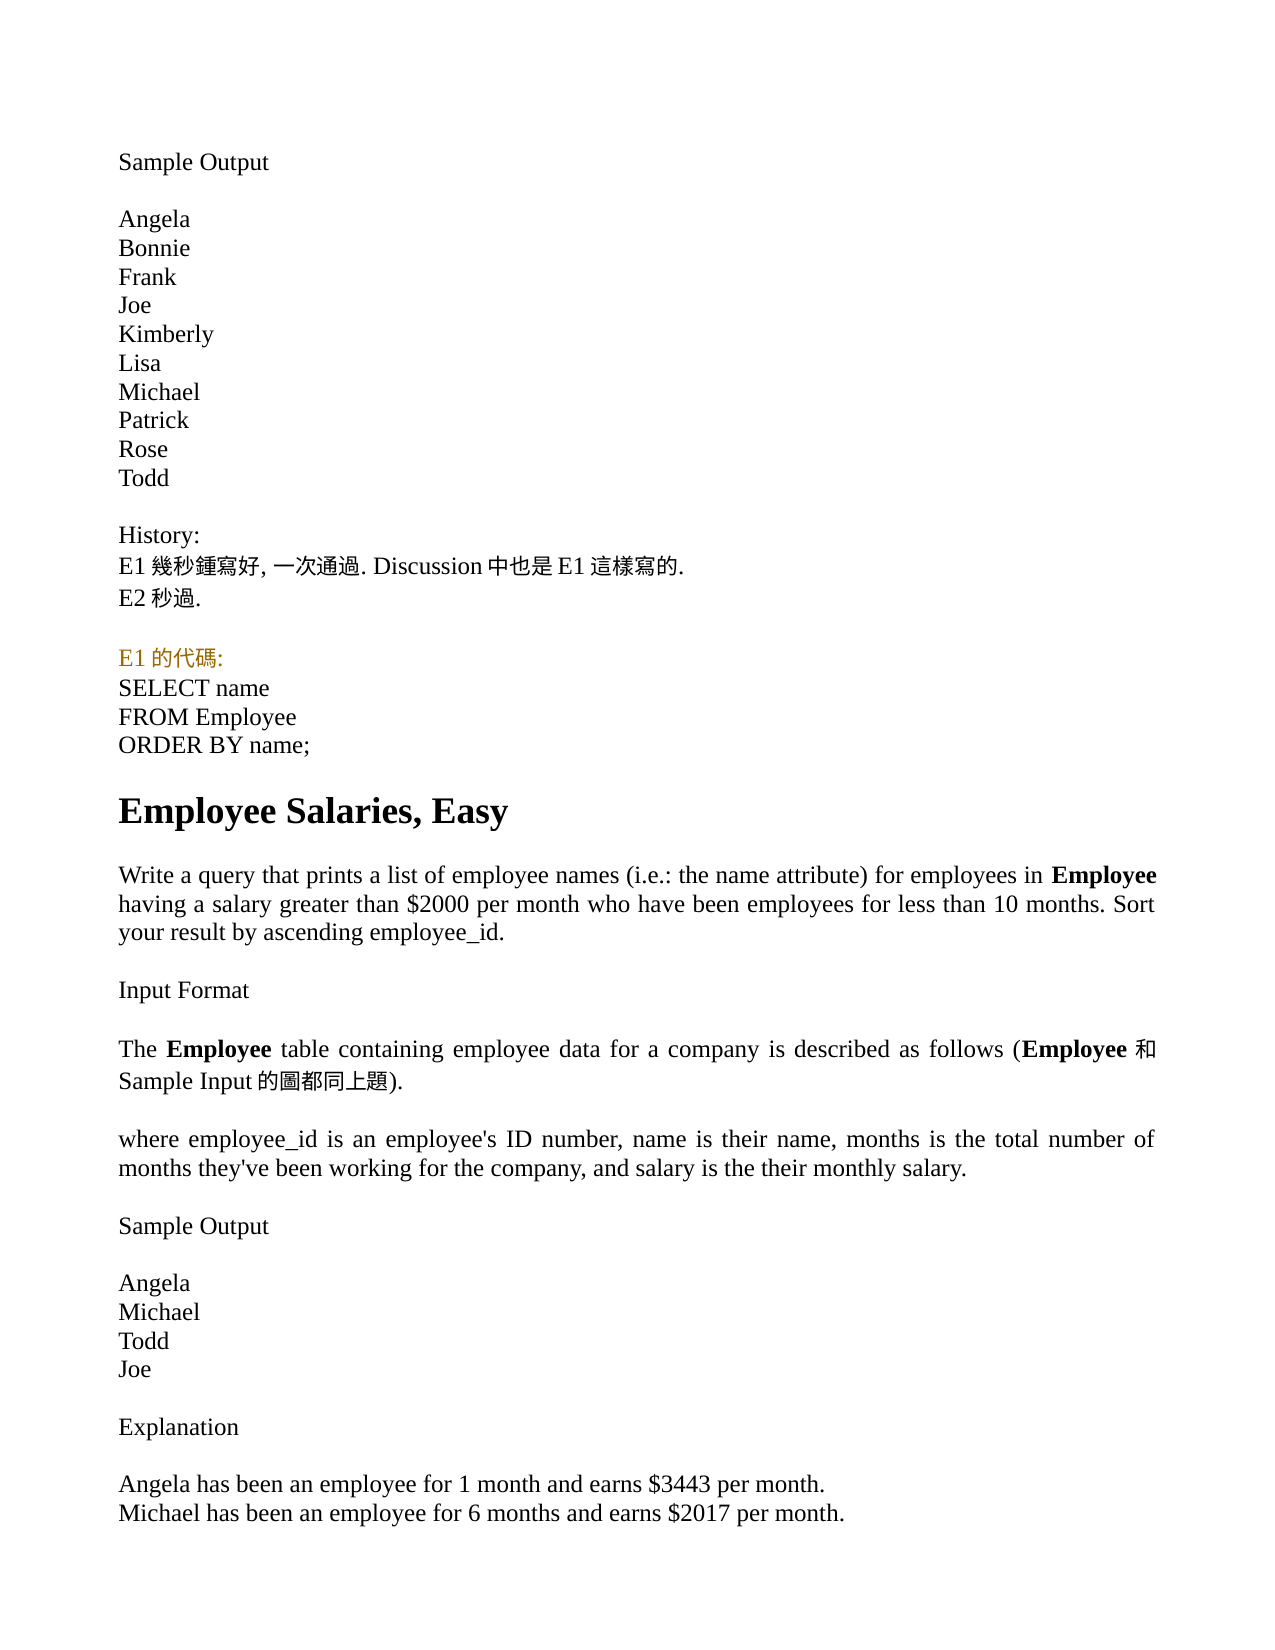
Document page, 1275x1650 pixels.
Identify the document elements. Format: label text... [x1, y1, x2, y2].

text SELECT name [118, 673, 1157, 702]
text Sample Output [118, 1211, 1157, 1239]
text Patrick [118, 406, 1157, 434]
text Input Format [118, 975, 1157, 1004]
text Lisa [118, 348, 1157, 377]
text Frank [118, 262, 1157, 291]
text E1的代碼: [118, 641, 1157, 673]
text Todd [118, 1326, 1157, 1354]
text E2秒過. [118, 581, 1157, 613]
text Write a query that prints a list of employee names (i.e.: the name attribute) for employees in Employee having a salary greater than $2000 per month who have been employees for less than 10 months. Sort your result by ascending employee_id. [118, 860, 1157, 946]
text E1幾秒鍾寫好, 一次通過. Discussion中也是E1這樣寫的. [118, 549, 1157, 581]
text Bonnie [118, 233, 1157, 262]
text Joe [118, 1354, 1157, 1383]
text Michael [118, 1297, 1157, 1326]
text Sample Output [118, 147, 1157, 176]
text ORDER BY name; [118, 731, 1157, 759]
text where employee_id is an employee's ID number, name is their name, months is the total number of months they've been working for the company, and salary is the their monthly salary. [118, 1124, 1157, 1182]
text Angela [118, 204, 1157, 233]
text Michael has been an employee for 6 months and earns $2017 per month. [118, 1498, 1157, 1527]
text Explanation [118, 1412, 1157, 1441]
text History: [118, 521, 1157, 549]
text Joe [118, 291, 1157, 319]
text Rose [118, 434, 1157, 463]
text Angela has been an employee for 1 month and earns $3443 per month. [118, 1469, 1157, 1498]
text FROM Employee [118, 702, 1157, 731]
text Employee Salaries, Easy [118, 788, 1157, 831]
text The Employee table containing employee data for a company is described as follows (Employee和Sample Input的圖都同上題). [118, 1032, 1157, 1096]
text Kimberly [118, 319, 1157, 348]
text Michael [118, 377, 1157, 406]
text Todd [118, 463, 1157, 492]
text Angela [118, 1268, 1157, 1297]
